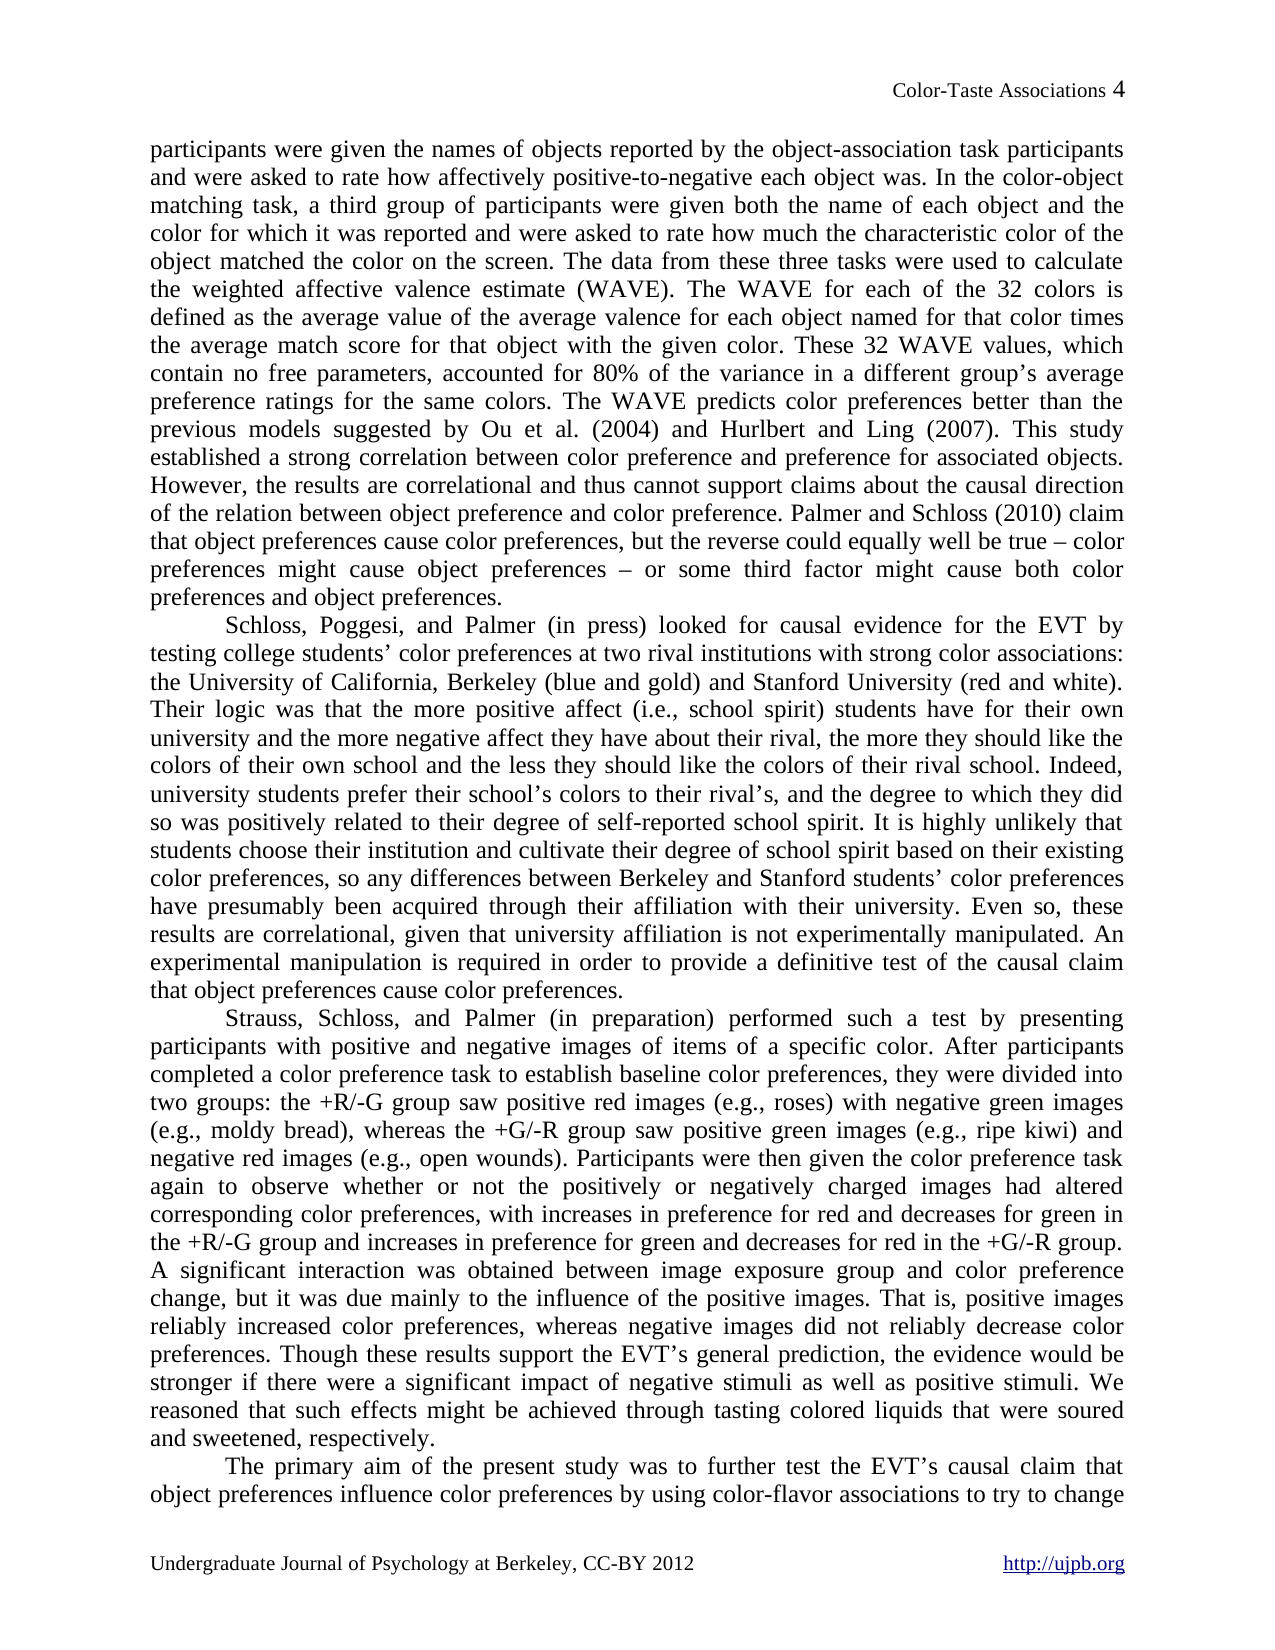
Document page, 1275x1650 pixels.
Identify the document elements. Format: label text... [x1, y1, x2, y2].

text Schloss, Poggesi, and Palmer (in press) looked for causal evidence for the EVT by testing college students’ color preferences at two rival institutions with strong color associations: the University of California, Berkeley (blue and gold) and Stanford University (red and white). Their logic was that the more positive affect (i.e., school spirit) students have for their own university and the more negative affect they have about their rival, the more they should like the colors of their own school and the less they should like the colors of their rival school. Indeed, university students prefer their school’s colors to their rival’s, and the degree to which they did so was positively related to their degree of self-reported school spirit. It is highly unlikely that students choose their institution and cultivate their degree of school spirit based on their existing color preferences, so any differences between Berkeley and Stanford students’ color preferences have presumably been acquired through their affiliation with their university. Even so, these results are correlational, given that university affiliation is not experimentally manipulated. An experimental manipulation is required in order to provide a definitive test of the causal claim that object preferences cause color preferences. [150, 611, 1125, 1004]
text participants were given the names of objects reported by the object-association task participants and were asked to rate how affectively positive-to-negative each object was. In the color-object matching task, a third group of participants were given both the name of each object and the color for which it was reported and were asked to rate how much the characteristic color of the object matched the color on the screen. The data from these three tasks were used to calculate the weighted affective valence estimate (WAVE). The WAVE for each of the 32 colors is defined as the average value of the average valence for each object named for that color times the average match score for that object with the given color. These 32 WAVE values, which contain no free parameters, accounted for 80% of the variance in a different group’s average preference ratings for the same colors. The WAVE predicts color preferences better than the previous models suggested by Ou et al. (2004) and Hurlbert and Ling (2007). This study established a strong correlation between color preference and preference for associated objects. However, the results are correlational and thus cannot support claims about the causal direction of the relation between object preference and color preference. Palmer and Schloss (2010) claim that object preferences cause color preferences, but the reverse could equally well be true – color preferences might cause object preferences – or some third factor might cause both color preferences and object preferences. [150, 135, 1125, 611]
text The primary aim of the present study was to further test the EVT’s causal claim that object preferences influence color preferences by using color-flavor associations to try to change [150, 1452, 1125, 1508]
text Strauss, Schloss, and Palmer (in preparation) performed such a test by presenting participants with positive and negative images of items of a specific color. After participants completed a color preference task to establish baseline color preferences, they were divided into two groups: the +R/-G group saw positive red images (e.g., roses) with negative green images (e.g., moldy bread), whereas the +G/-R group saw positive green images (e.g., ripe kiwi) and negative red images (e.g., open wounds). Participants were then given the color preference task again to observe whether or not the positively or negatively charged images had altered corresponding color preferences, with increases in preference for red and decreases for green in the +R/-G group and increases in preference for green and decreases for red in the +G/-R group. A significant interaction was obtained between image exposure group and color preference change, but it was due mainly to the influence of the positive images. That is, positive images reliably increased color preferences, whereas negative images did not reliably decrease color preferences. Though these results support the EVT’s general prediction, the evidence would be stronger if there were a significant impact of negative stimuli as well as positive stimuli. We reasoned that such effects might be achieved through tasting colored liquids that were soured and sweetened, respectively. [150, 1004, 1125, 1452]
